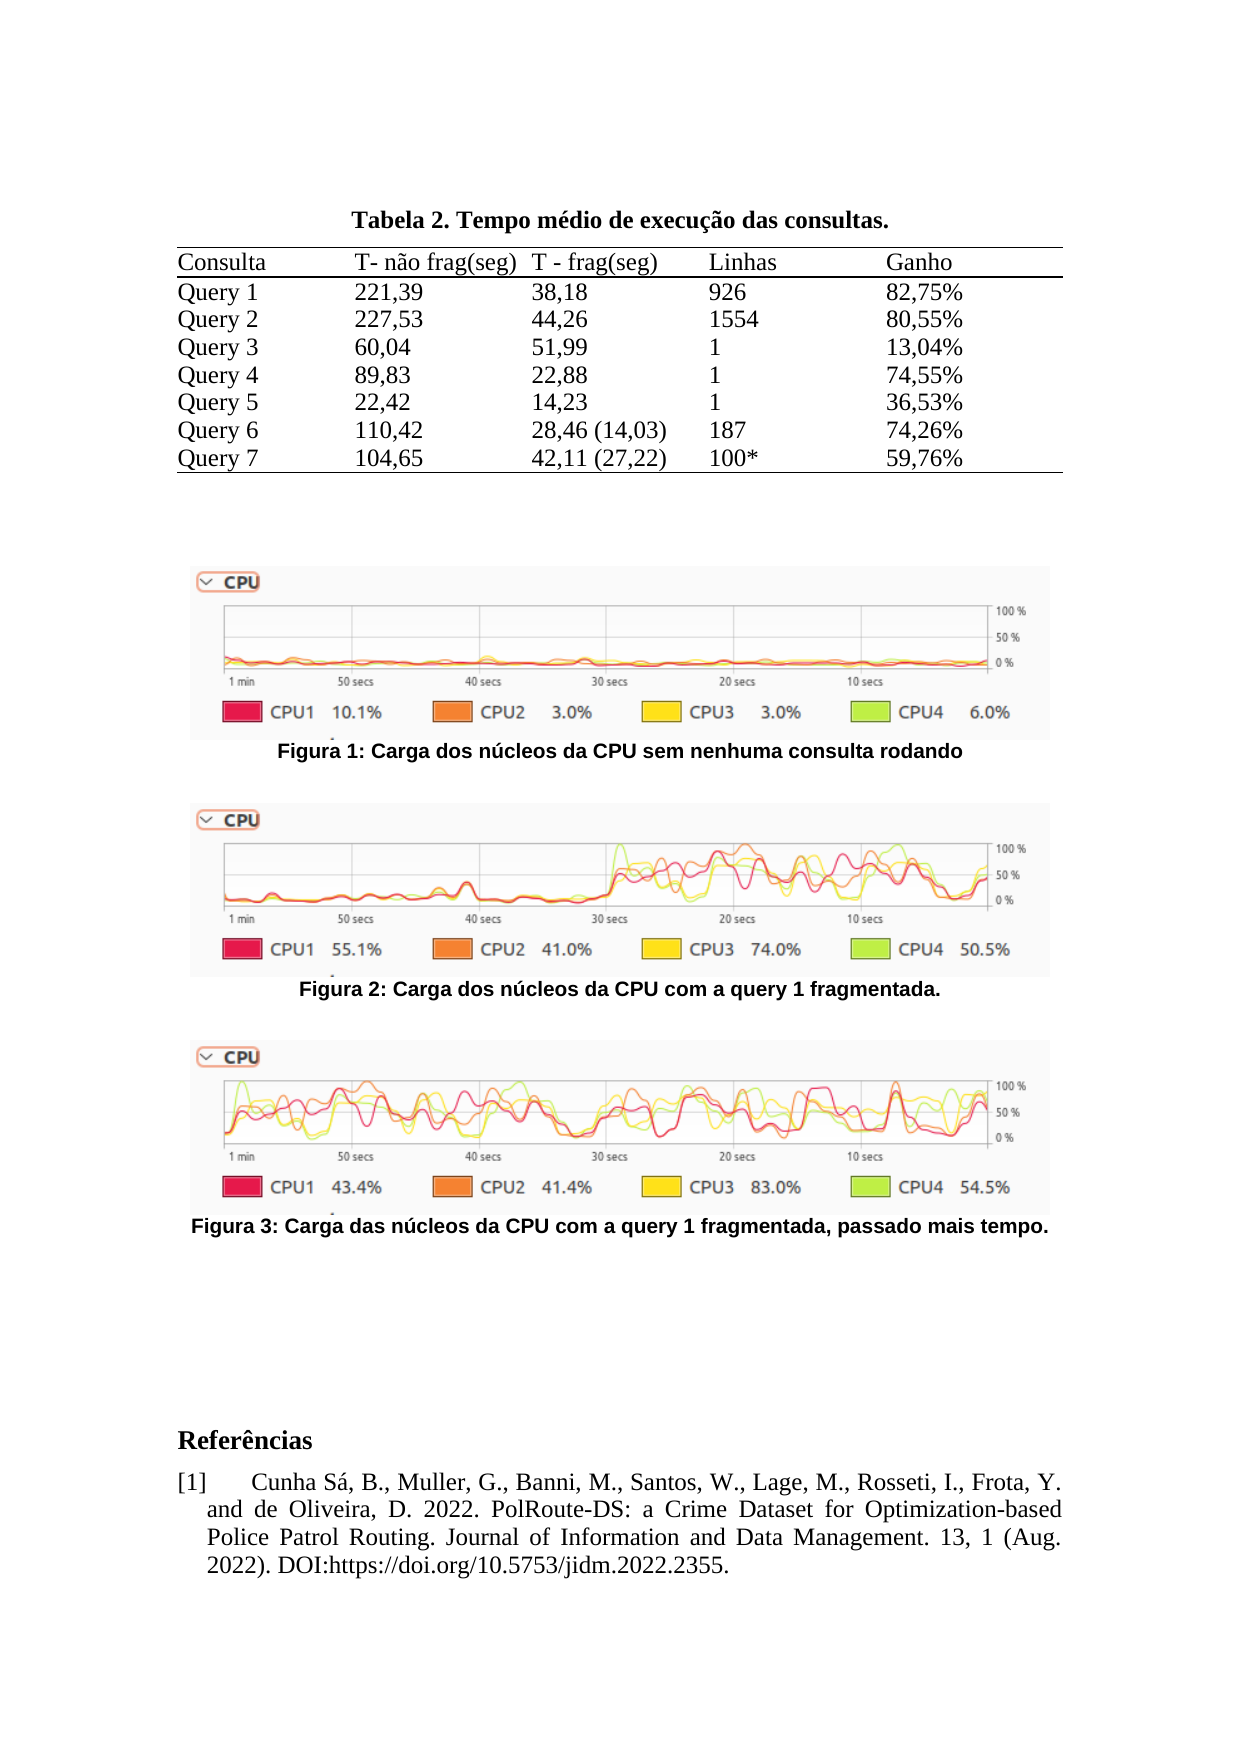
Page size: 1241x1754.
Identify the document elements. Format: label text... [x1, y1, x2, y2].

text Figura 1: Carga dos núcleos da CPU sem nenhuma consulta rodando [190, 740, 1050, 763]
picture [190, 1040, 1050, 1215]
table_cell 74,55% [886, 361, 1063, 388]
table_header Consulta [177, 248, 354, 276]
table_cell 1 [709, 389, 886, 416]
table_cell 227,53 [354, 305, 531, 333]
table_cell Query 2 [177, 305, 354, 333]
text Figura 2: Carga dos núcleos da CPU com a query 1 fragmentada. [190, 977, 1050, 1001]
table_cell Query 5 [177, 389, 354, 416]
table_header T- não frag(seg) [354, 248, 531, 276]
table_cell Query 3 [177, 333, 354, 361]
table_cell 13,04% [886, 333, 1063, 361]
table_cell 59,76% [886, 444, 1063, 472]
table_header Ganho [886, 248, 1063, 276]
table_cell 28,46 (14,03) [531, 416, 709, 444]
picture [190, 566, 1050, 740]
table_cell 14,23 [531, 389, 709, 416]
table_cell 926 [709, 278, 886, 305]
table_cell 187 [709, 416, 886, 444]
subtitle Tabela 2. Tempo médio de execução das consultas. [177, 207, 1063, 234]
picture [190, 803, 1050, 977]
table_cell 38,18 [531, 278, 709, 305]
table_cell 44,26 [531, 305, 709, 333]
table_cell 100* [709, 444, 886, 472]
table_cell 1554 [709, 305, 886, 333]
table_cell 22,42 [354, 389, 531, 416]
text Referências [177, 1425, 1063, 1455]
table_cell 42,11 (27,22) [531, 444, 709, 472]
table_cell Query 4 [177, 361, 354, 388]
table_cell 60,04 [354, 333, 531, 361]
table_cell 82,75% [886, 278, 1063, 305]
text Figura 3: Carga das núcleos da CPU com a query 1 fragmentada, passado mais tempo. [190, 1215, 1050, 1238]
table_cell Query 1 [177, 278, 354, 305]
table_cell Query 6 [177, 416, 354, 444]
table_cell 1 [709, 361, 886, 388]
table_cell 110,42 [354, 416, 531, 444]
text [1] Cunha Sá, B., Muller, G., Banni, M., Santos, W., Lage, M., Rosseti, I., Frota, Y. and de Oliveira, D. 2022. PolRoute-DS: a Crime Dataset for Optimization-based Police Patrol Routing. Journal of Information and Data Management. 13, 1 (Aug. 2022). DOI:https://doi.org/10.5753/jidm.2022.2355. [177, 1468, 1063, 1579]
table_cell 80,55% [886, 305, 1063, 333]
table_header Linhas [709, 248, 886, 276]
table_cell 36,53% [886, 389, 1063, 416]
table_header T - frag(seg) [531, 248, 709, 276]
table_cell 89,83 [354, 361, 531, 388]
table_cell Query 7 [177, 444, 354, 472]
table_cell 104,65 [354, 444, 531, 472]
table_cell 22,88 [531, 361, 709, 388]
table_cell 51,99 [531, 333, 709, 361]
table_cell 1 [709, 333, 886, 361]
table_cell 221,39 [354, 278, 531, 305]
table_cell 74,26% [886, 416, 1063, 444]
